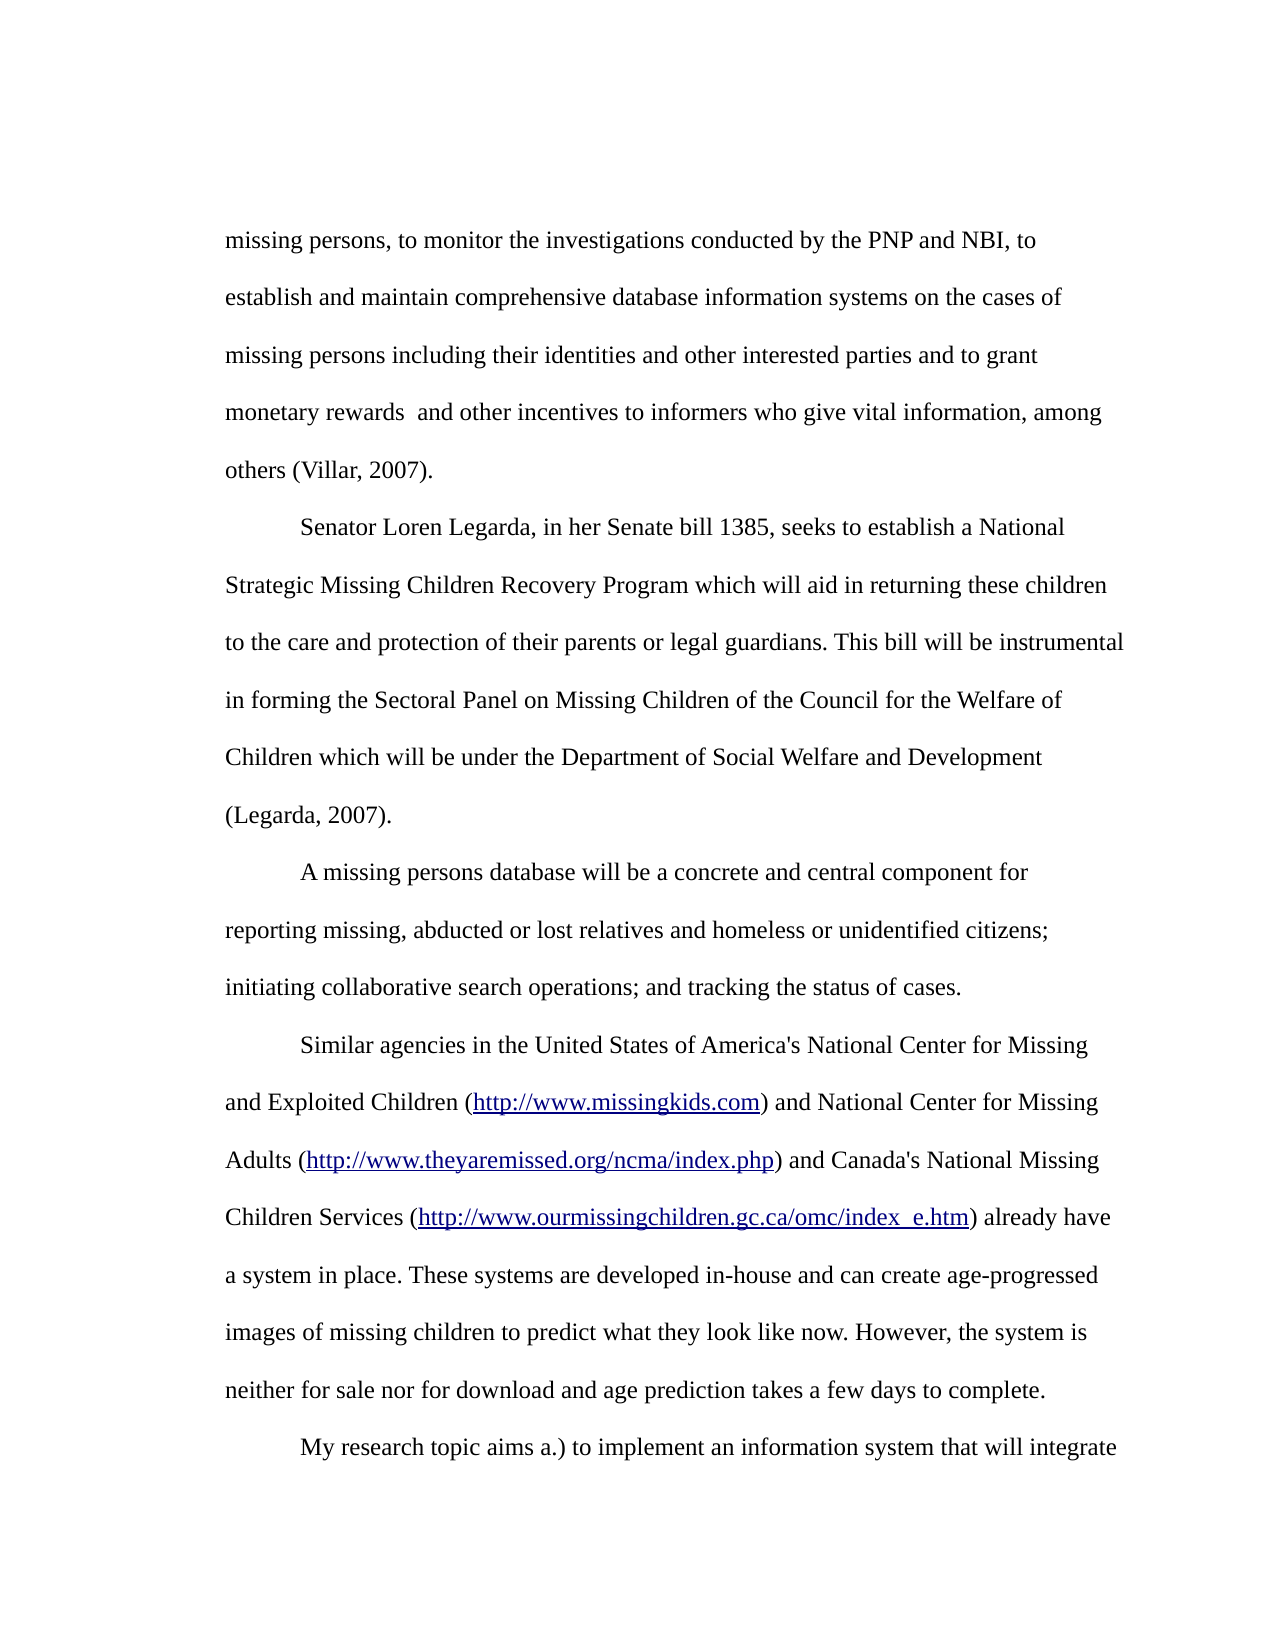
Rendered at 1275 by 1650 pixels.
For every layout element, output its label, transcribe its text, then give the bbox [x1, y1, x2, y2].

text Senator Loren Legarda, in her Senate bill 1385, seeks to establish a National Strategic Missing Children Recovery Program which will aid in returning these children to the care and protection of their parents or legal guardians. This bill will be instrumental in forming the Sectoral Panel on Missing Children of the Council for the Welfare of Children which will be under the Department of Social Welfare and Development (Legarda, 2007). [225, 512, 1125, 829]
text Similar agencies in the United States of America's National Center for Missing and Exploited Children (http://www.missingkids.com) and National Center for Missing Adults (http://www.theyaremissed.org/ncma/index.php) and Canada's National Missing Children Services (http://www.ourmissingchildren.gc.ca/omc/index_e.htm) already have a system in place. These systems are developed in-house and can create age-progressed images of missing children to predict what they look like now. However, the system is neither for sale nor for download and age prediction takes a few days to complete. [225, 1030, 1125, 1404]
text My research topic aims a.) to implement an information system that will integrate [225, 1432, 1125, 1461]
text A missing persons database will be a concrete and central component for reporting missing, abducted or lost relatives and homeless or unidentified citizens; initiating collaborative search operations; and tracking the status of cases. [225, 857, 1125, 1001]
text missing persons, to monitor the investigations conducted by the PNP and NBI, to establish and maintain comprehensive database information systems on the cases of missing persons including their identities and other interested parties and to grant monetary rewards and other incentives to informers who give vital information, among others (Villar, 2007). [225, 225, 1125, 484]
